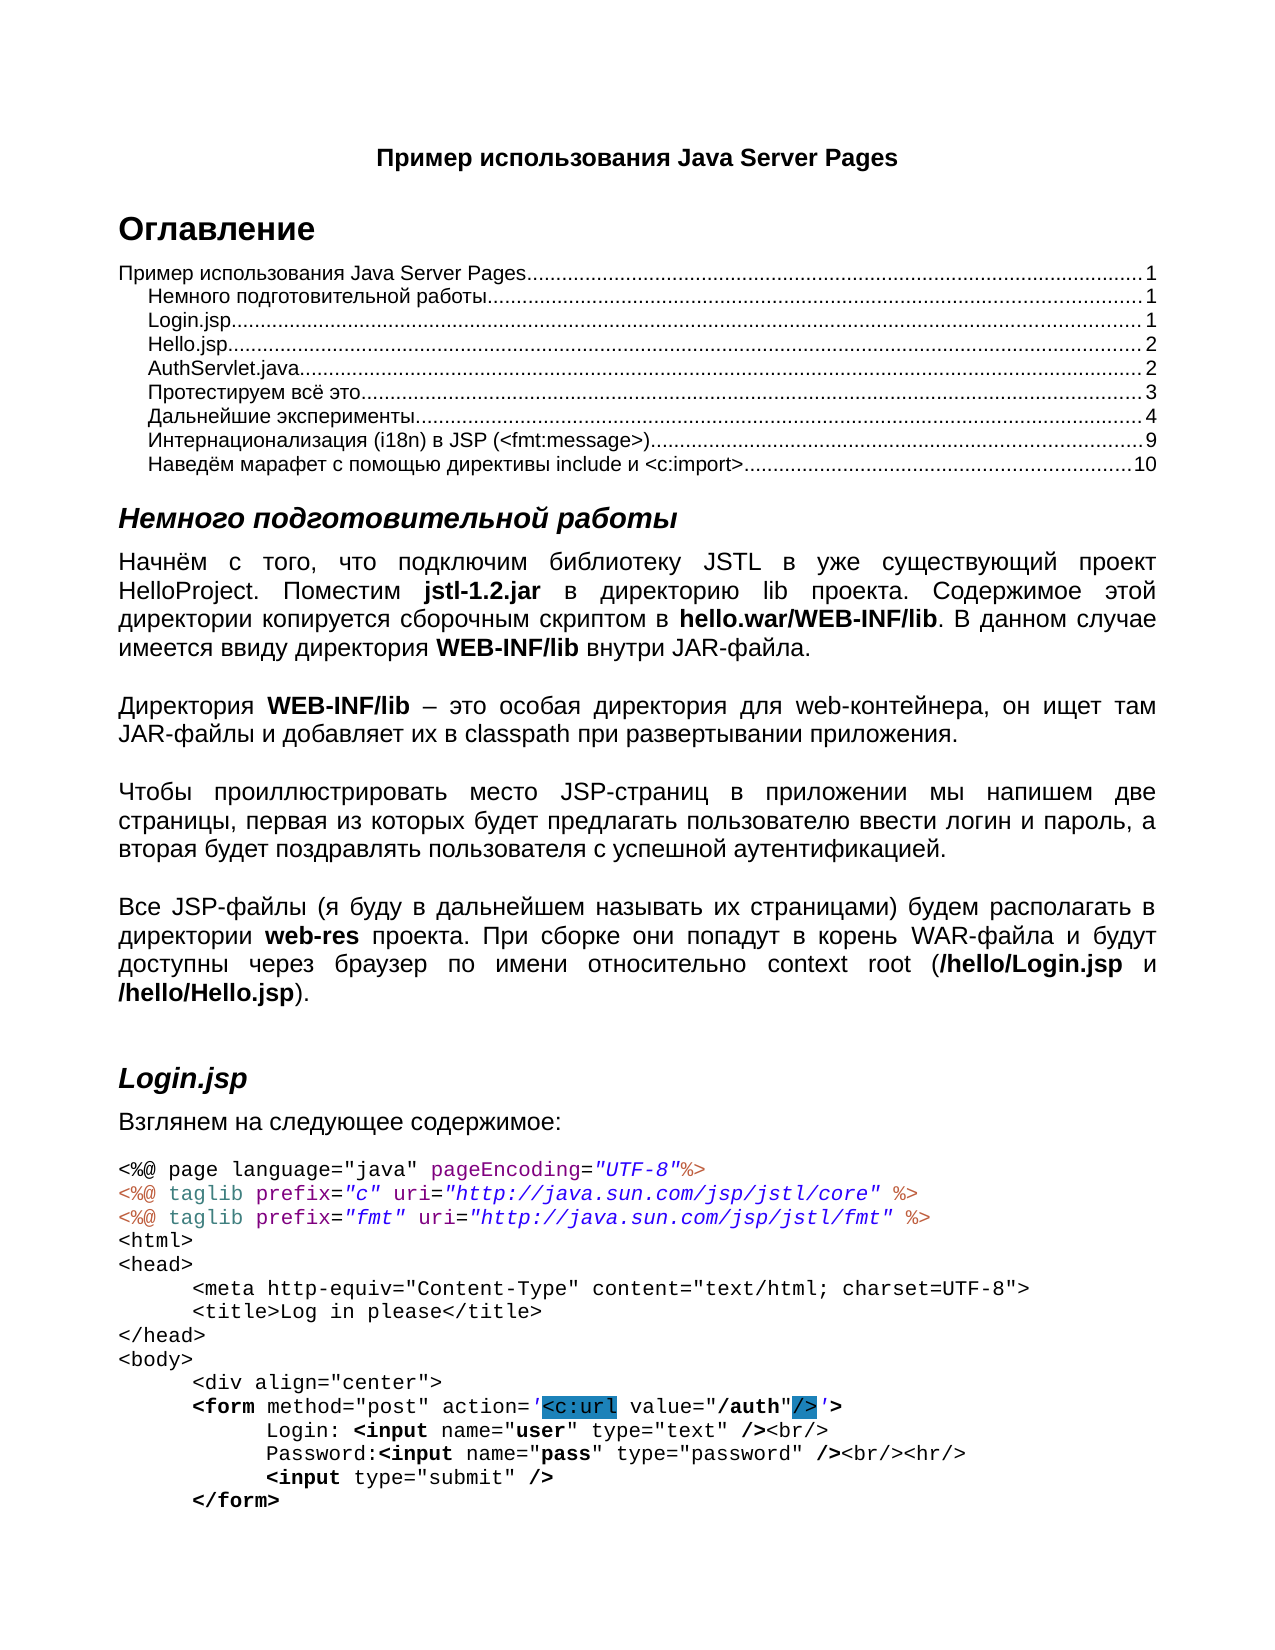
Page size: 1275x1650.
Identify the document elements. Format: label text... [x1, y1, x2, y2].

text AuthServlet.java 2 [148, 356, 1157, 380]
subtitle Login.jsp [118, 1061, 1157, 1094]
text <%@ taglib prefix="fmt" uri="http://java.sun.com/jsp/jstl/fmt" %> [118, 1207, 1157, 1230]
text <%@ page language="java" pageEncoding="UTF-8"%> [118, 1159, 1157, 1183]
text Директория WEB-INF/lib – это особая директория для web-контейнера, он ищет там JAR-файлы и добавляет их в classpath при развертывании приложения. [118, 691, 1157, 748]
text <%@ taglib prefix="c" uri="http://java.sun.com/jsp/jstl/core" %> [118, 1183, 1157, 1207]
text Протестируем всё это 3 [148, 380, 1157, 404]
text Пример использования Java Server Pages 1 [118, 260, 1157, 284]
text <div align="center"> [118, 1372, 1157, 1396]
subtitle Пример использования Java Server Pages [118, 143, 1157, 172]
text <meta http-equiv="Content-Type" content="text/html; charset=UTF-8"> [118, 1278, 1157, 1301]
text Password:<input name="pass" type="password" /><br/><hr/> [118, 1443, 1157, 1467]
text Немного подготовительной работы 1 [148, 284, 1157, 308]
text <body> [118, 1349, 1157, 1372]
text Начнём с того, что подключим библиотеку JSTL в уже существующий проект HelloProject. Поместим jstl-1.2.jar в директорию lib проекта. Содержимое этой директории копируется сборочным скриптом в hello.war/WEB-INF/lib. В данном случае имеется ввиду директория WEB-INF/lib внутри JAR-файла. [118, 547, 1157, 662]
subtitle Немного подготовительной работы [118, 501, 1157, 534]
text <title>Log in please</title> [118, 1301, 1157, 1325]
text Login: <input name="user" type="text" /><br/> [118, 1419, 1157, 1443]
text Все JSP-файлы (я буду в дальнейшем называть их страницами) будем располагать в директории web-res проекта. При сборке они попадут в корень WAR-файла и будут доступны через браузер по имени относительно context root (/hello/Login.jsp и /hello/Hello.jsp). [118, 892, 1157, 1007]
text Чтобы проиллюстрировать место JSP-страниц в приложении мы напишем две страницы, первая из которых будет предлагать пользователю ввести логин и пароль, а вторая будет поздравлять пользователя с успешной аутентификацией. [118, 777, 1157, 863]
text <html> [118, 1230, 1157, 1254]
text Login.jsp 1 [148, 308, 1157, 332]
text Hello.jsp 2 [148, 332, 1157, 356]
text Интернационализация (i18n) в JSP (<fmt:message>) 9 [148, 428, 1157, 452]
text Взглянем на следующее содержимое: [118, 1107, 1157, 1136]
text </head> [118, 1325, 1157, 1349]
text <input type="submit" /> [118, 1467, 1157, 1491]
text <head> [118, 1254, 1157, 1278]
text Дальнейшие эксперименты 4 [148, 404, 1157, 428]
text </form> [118, 1491, 1157, 1514]
text Наведём марафет с помощью директивы include и <c:import> 10 [148, 452, 1157, 476]
subtitle Оглавление [118, 209, 1157, 248]
text <form method="post" action='<c:url value="/auth"/>'> [118, 1396, 1157, 1419]
